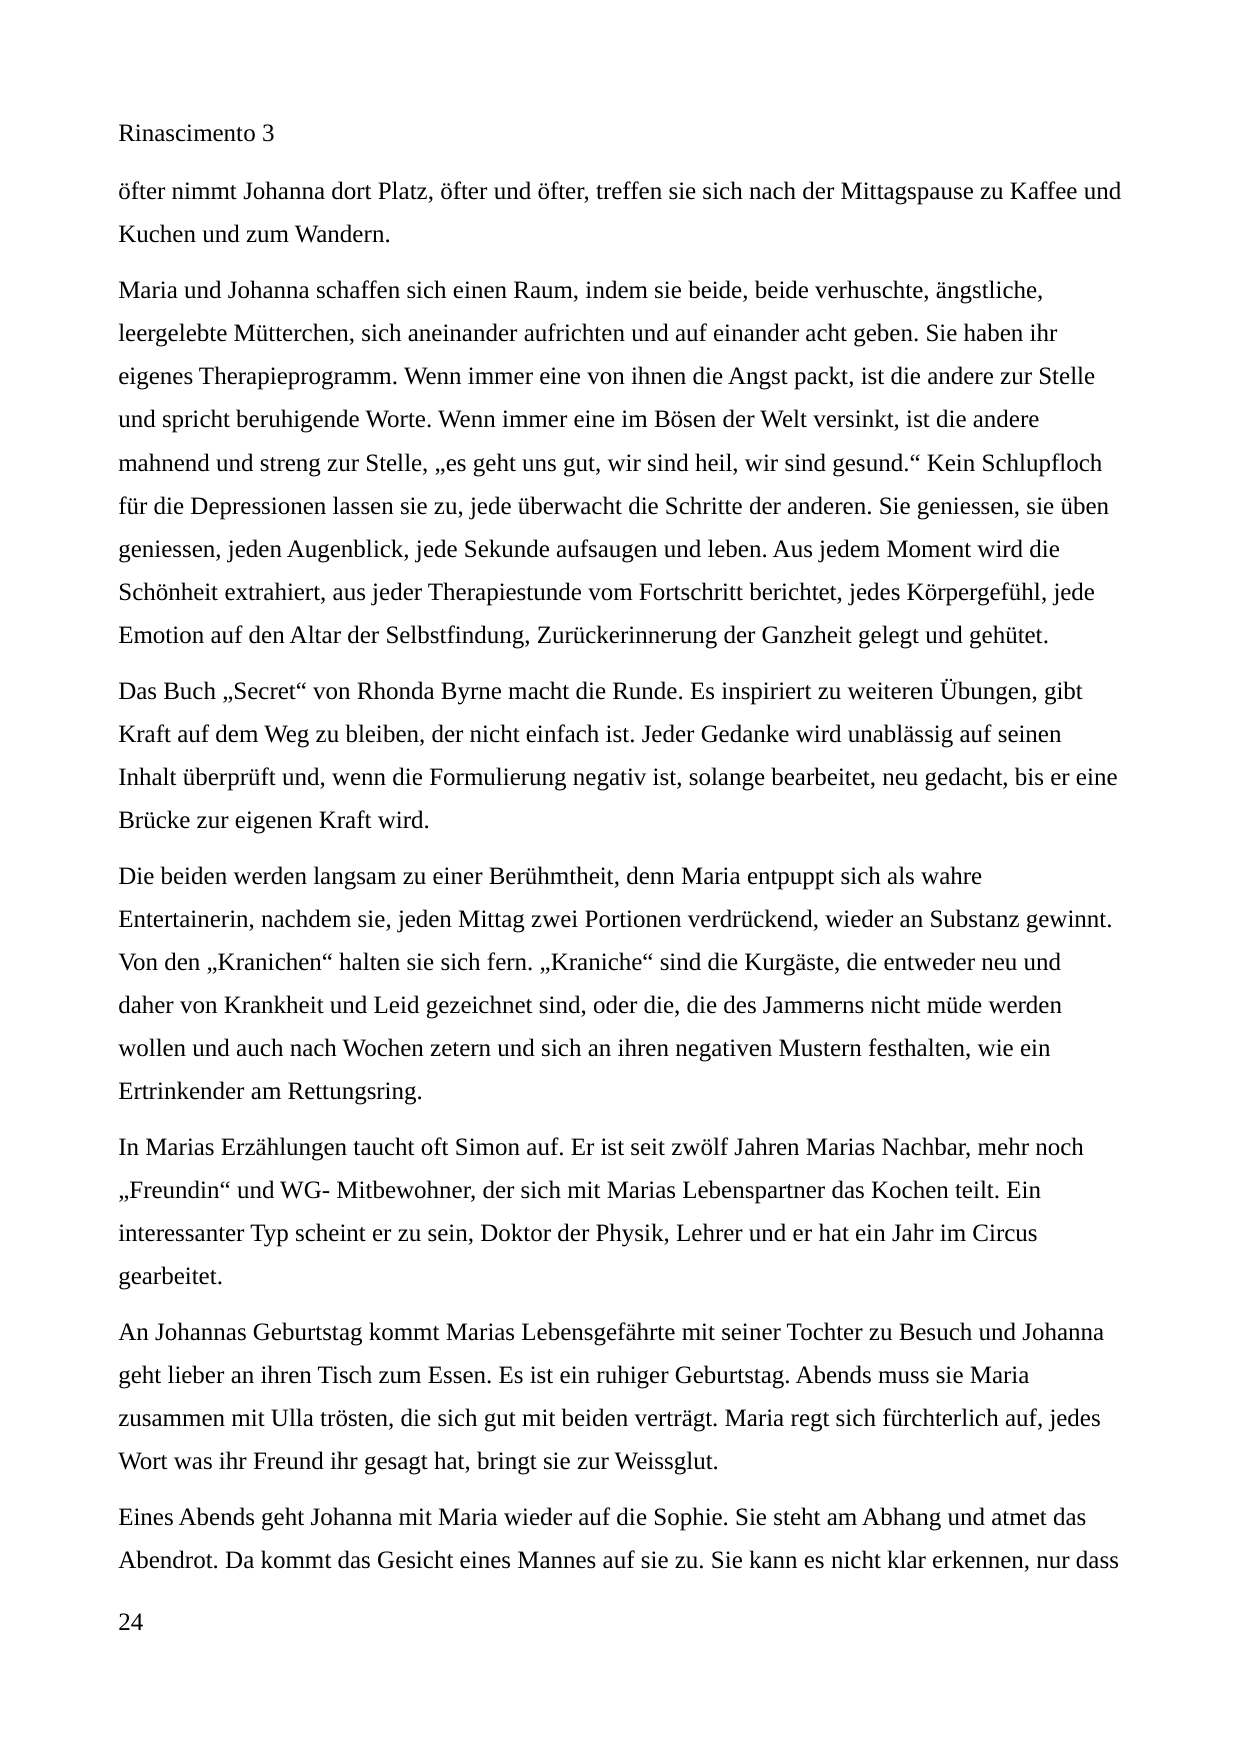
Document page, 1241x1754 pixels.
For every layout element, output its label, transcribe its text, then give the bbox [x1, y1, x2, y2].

text In Marias Erzählungen taucht oft Simon auf. Er ist seit zwölf Jahren Marias Nachbar, mehr noch „Freundin“ und WG- Mitbewohner, der sich mit Marias Lebenspartner das Kochen teilt. Ein interessanter Typ scheint er zu sein, Doktor der Physik, Lehrer und er hat ein Jahr im Circus gearbeitet. [118, 1132, 1122, 1290]
text öfter nimmt Johanna dort Platz, öfter und öfter, treffen sie sich nach der Mittagspause zu Kaffee und Kuchen und zum Wandern. [118, 176, 1122, 248]
text Maria und Johanna schaffen sich einen Raum, indem sie beide, beide verhuschte, ängstliche, leergelebte Mütterchen, sich aneinander aufrichten und auf einander acht geben. Sie haben ihr eigenes Therapieprogramm. Wenn immer eine von ihnen die Angst packt, ist die andere zur Stelle und spricht beruhigende Worte. Wenn immer eine im Bösen der Welt versinkt, ist die andere mahnend und streng zur Stelle, „es geht uns gut, wir sind heil, wir sind gesund.“ Kein Schlupfloch für die Depressionen lassen sie zu, jede überwacht die Schritte der anderen. Sie geniessen, sie üben geniessen, jeden Augenblick, jede Sekunde aufsaugen und leben. Aus jedem Moment wird die Schönheit extrahiert, aus jeder Therapiestunde vom Fortschritt berichtet, jedes Körpergefühl, jede Emotion auf den Altar der Selbstfindung, Zurückerinnerung der Ganzheit gelegt und gehütet. [118, 275, 1122, 649]
text Das Buch „Secret“ von Rhonda Byrne macht die Runde. Es inspiriert zu weiteren Übungen, gibt Kraft auf dem Weg zu bleiben, der nicht einfach ist. Jeder Gedanke wird unablässig auf seinen Inhalt überprüft und, wenn die Formulierung negativ ist, solange bearbeitet, neu gedacht, bis er eine Brücke zur eigenen Kraft wird. [118, 676, 1122, 834]
text Eines Abends geht Johanna mit Maria wieder auf die Sophie. Sie steht am Abhang und atmet das Abendrot. Da kommt das Gesicht eines Mannes auf sie zu. Sie kann es nicht klar erkennen, nur dass [118, 1502, 1122, 1574]
text Die beiden werden langsam zu einer Berühmtheit, denn Maria entpuppt sich als wahre Entertainerin, nachdem sie, jeden Mittag zwei Portionen verdrückend, wieder an Substanz gewinnt. Von den „Kranichen“ halten sie sich fern. „Kraniche“ sind die Kurgäste, die entweder neu und daher von Krankheit und Leid gezeichnet sind, oder die, die des Jammerns nicht müde werden wollen und auch nach Wochen zetern und sich an ihren negativen Mustern festhalten, wie ein Ertrinkender am Rettungsring. [118, 861, 1122, 1105]
text An Johannas Geburtstag kommt Marias Lebensgefährte mit seiner Tochter zu Besuch und Johanna geht lieber an ihren Tisch zum Essen. Es ist ein ruhiger Geburtstag. Abends muss sie Maria zusammen mit Ulla trösten, die sich gut mit beiden verträgt. Maria regt sich fürchterlich auf, jedes Wort was ihr Freund ihr gesagt hat, bringt sie zur Weissglut. [118, 1317, 1122, 1475]
